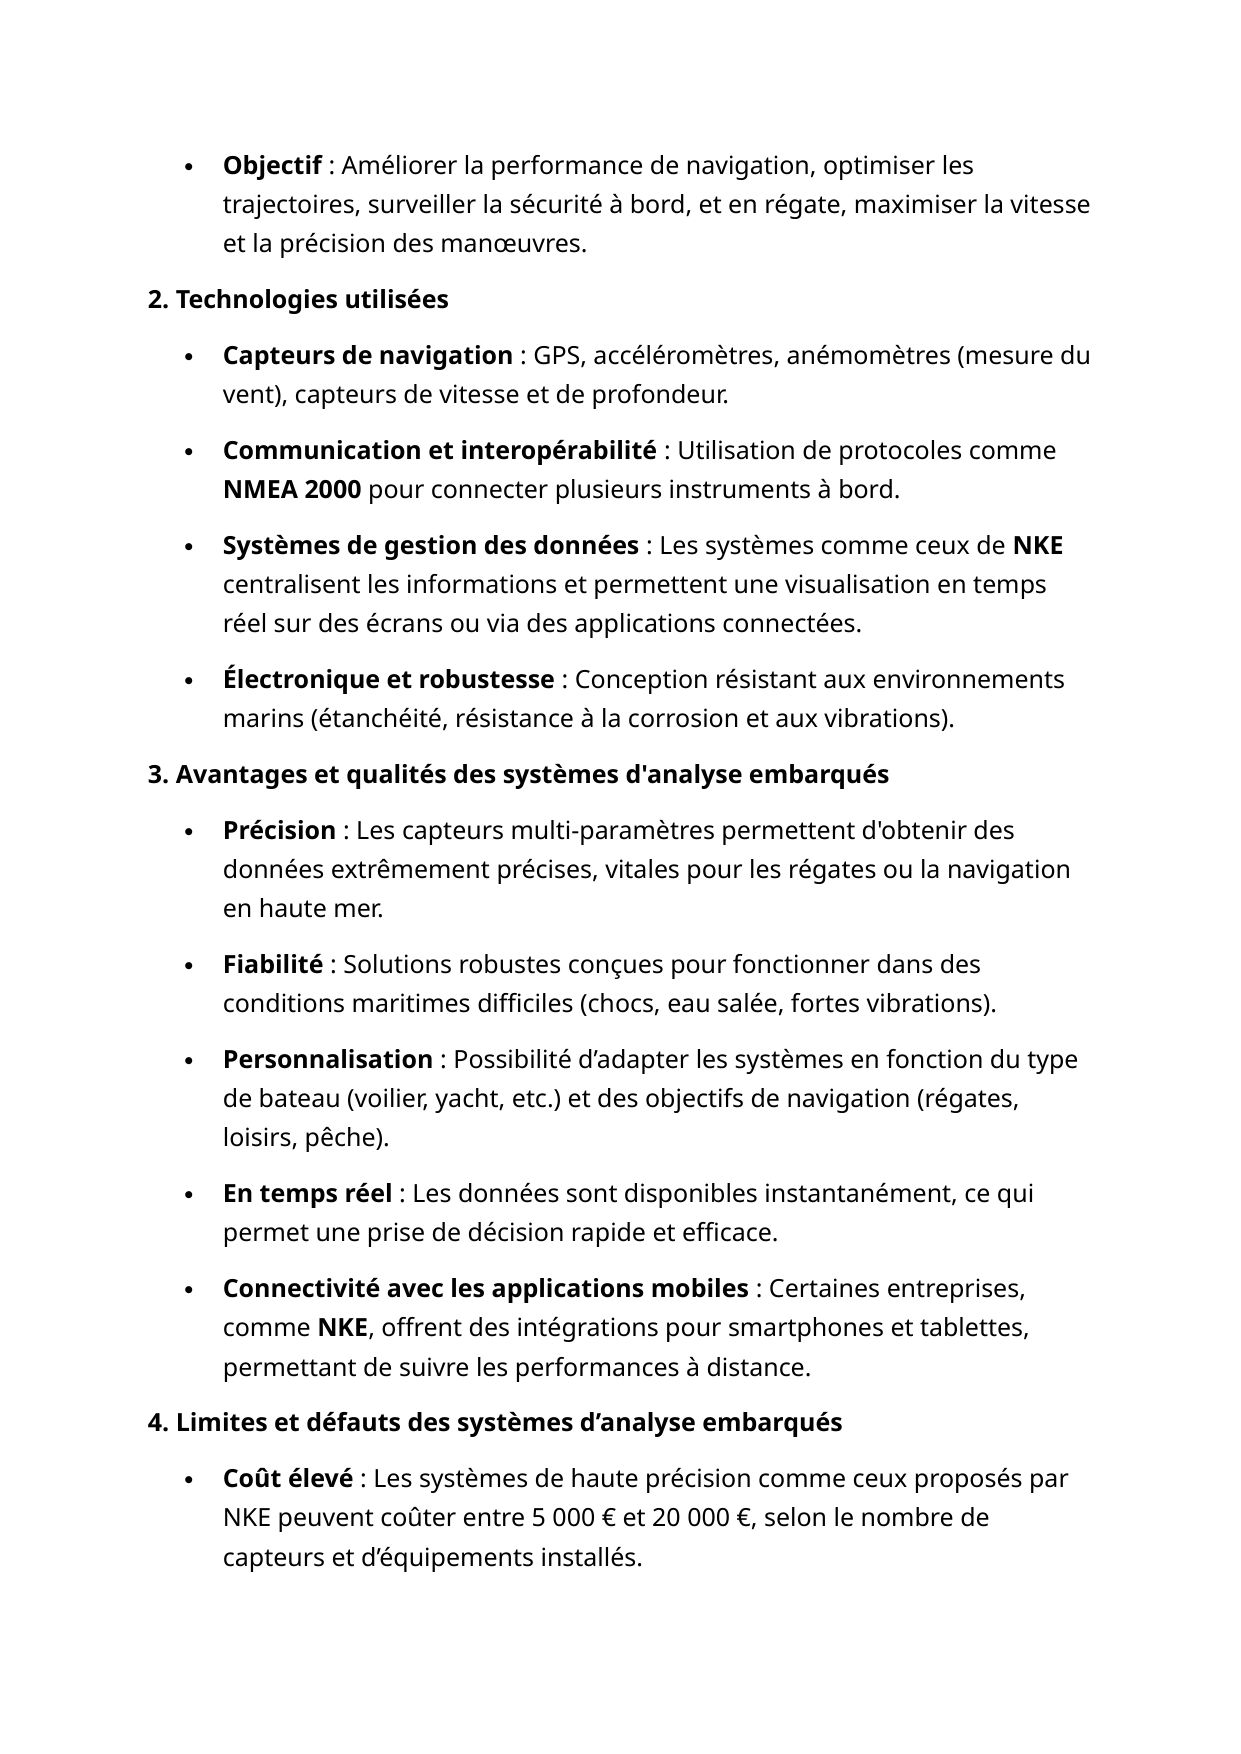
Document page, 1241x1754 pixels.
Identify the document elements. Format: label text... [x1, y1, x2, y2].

list Coût élevé : Les systèmes de haute précision comme ceux proposés par NKE peuvent coûter entre 5 000 € et 20 000 €, selon le nombre de capteurs et d’équipements installés. [185, 1461, 1093, 1573]
list Personnalisation : Possibilité d’adapter les systèmes en fonction du type de bateau (voilier, yacht, etc.) et des objectifs de navigation (régates, loisirs, pêche). [185, 1042, 1093, 1154]
list Capteurs de navigation : GPS, accéléromètres, anémomètres (mesure du vent), capteurs de vitesse et de profondeur. [185, 338, 1093, 411]
list En temps réel : Les données sont disponibles instantanément, ce qui permet une prise de décision rapide et efficace. [185, 1176, 1093, 1249]
list Fiabilité : Solutions robustes conçues pour fonctionner dans des conditions maritimes difficiles (chocs, eau salée, fortes vibrations). [185, 947, 1093, 1020]
list Électronique et robustesse : Conception résistant aux environnements marins (étanchéité, résistance à la corrosion et aux vibrations). [185, 662, 1093, 735]
list Connectivité avec les applications mobiles : Certaines entreprises, comme NKE, offrent des intégrations pour smartphones et tablettes, permettant de suivre les performances à distance. [185, 1271, 1093, 1383]
list Objectif : Améliorer la performance de navigation, optimiser les trajectoires, surveiller la sécurité à bord, et en régate, maximiser la vitesse et la précision des manœuvres. [185, 148, 1093, 260]
list Communication et interopérabilité : Utilisation de protocoles comme NMEA 2000 pour connecter plusieurs instruments à bord. [185, 433, 1093, 506]
text 4. Limites et défauts des systèmes d’analyse embarqués [148, 1405, 1093, 1439]
text 2. Technologies utilisées [148, 282, 1093, 316]
list Systèmes de gestion des données : Les systèmes comme ceux de NKE centralisent les informations et permettent une visualisation en temps réel sur des écrans ou via des applications connectées. [185, 528, 1093, 640]
text 3. Avantages et qualités des systèmes d'analyse embarqués [148, 757, 1093, 791]
list Précision : Les capteurs multi-paramètres permettent d'obtenir des données extrêmement précises, vitales pour les régates ou la navigation en haute mer. [185, 813, 1093, 925]
